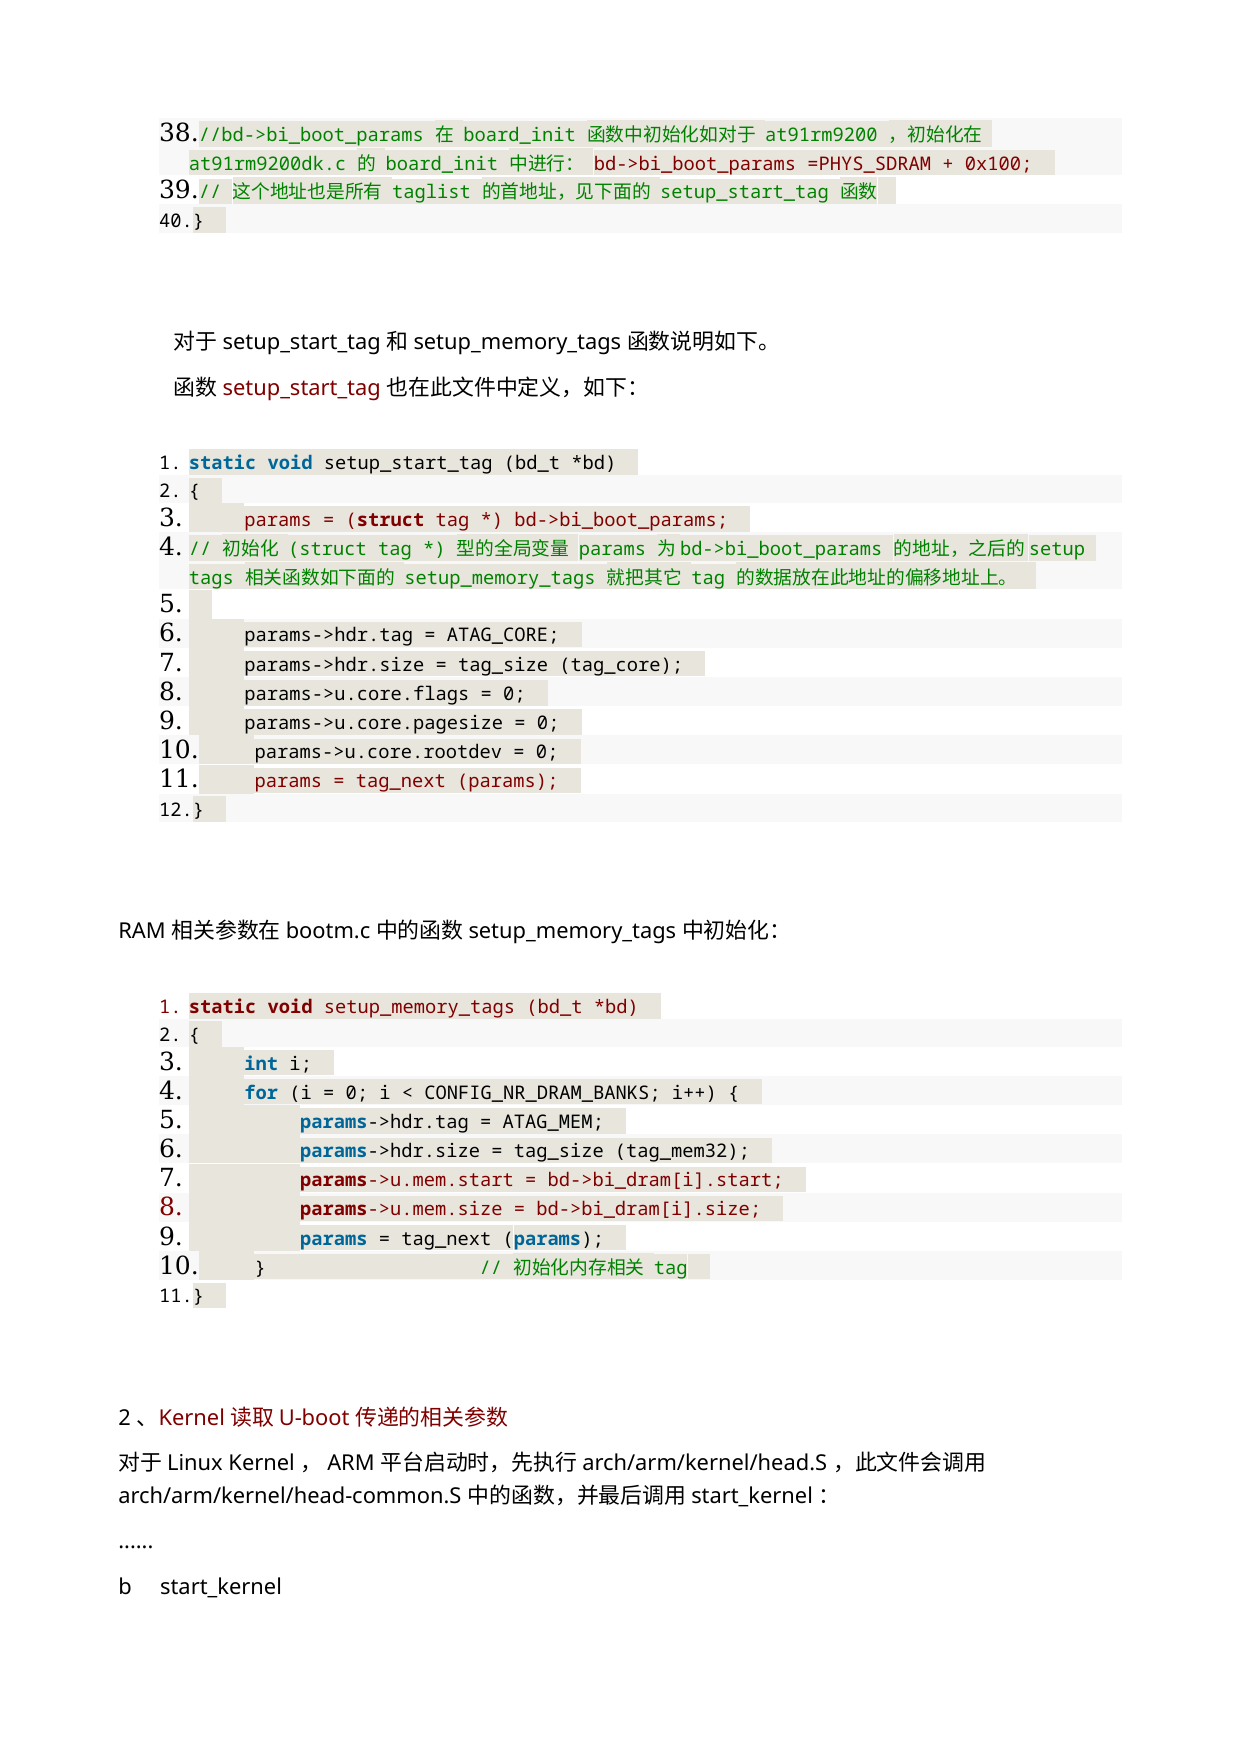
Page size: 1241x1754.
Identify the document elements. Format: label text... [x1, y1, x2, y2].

list for (i = 0; i < CONFIG_NR_DRAM_BANKS; i++) { [159, 1076, 1122, 1105]
text 对于 Linux Kernel ， ARM 平台启动时，先执行 arch/arm/kernel/head.S ，此文件会调用 arch/arm/kernel/head-common.S 中的函数，并最后调用 start_kernel ： [118, 1444, 1122, 1510]
list { [159, 475, 1122, 503]
list params = tag_next (params); [159, 1222, 1122, 1251]
list } [159, 1280, 1122, 1308]
list } [159, 204, 1122, 233]
list params->u.core.rootdev = 0; [159, 735, 1122, 764]
list static void setup_memory_tags (bd_t *bd) [159, 991, 1122, 1019]
text 对于 setup_start_tag 和 setup_memory_tags 函数说明如下。 [118, 323, 1122, 356]
list params = (struct tag *) bd->bi_boot_params; [159, 503, 1122, 532]
list params = tag_next (params); [159, 764, 1122, 794]
list params->u.core.pagesize = 0; [159, 706, 1122, 735]
text 2 、Kernel 读取U-boot 传递的相关参数 [118, 1399, 1122, 1432]
list { [159, 1019, 1122, 1047]
list } [159, 794, 1122, 822]
text b start_kernel [118, 1568, 1122, 1600]
list static void setup_start_tag (bd_t *bd) [159, 447, 1122, 475]
list params->hdr.tag = ATAG_CORE; [159, 619, 1122, 648]
text 函数 setup_start_tag 也在此文件中定义，如下： [118, 369, 1122, 401]
list // 这个地址也是所有 taglist 的首地址，见下面的 setup_start_tag 函数 [159, 175, 1122, 204]
list } // 初始化内存相关 tag [159, 1251, 1122, 1280]
list params->u.mem.size = bd->bi_dram[i].size; [159, 1193, 1122, 1222]
list params->hdr.size = tag_size (tag_core); [159, 648, 1122, 677]
list //bd->bi_boot_params 在 board_init 函数中初始化如对于 at91rm9200 ，初始化在 at91rm9200dk.c 的 board_init 中进行： bd->bi_boot_params =PHYS_SDRAM + 0x100; [159, 118, 1122, 175]
list params->u.core.flags = 0; [159, 677, 1122, 706]
list // 初始化 (struct tag *) 型的全局变量 params 为bd->bi_boot_params 的地址，之后的setup tags 相关函数如下面的 setup_memory_tags 就把其它 tag 的数据放在此地址的偏移地址上。 [159, 532, 1122, 589]
text RAM 相关参数在 bootm.c 中的函数 setup_memory_tags 中初始化： [118, 912, 1122, 945]
list params->u.mem.start = bd->bi_dram[i].start; [159, 1163, 1122, 1193]
list params->hdr.tag = ATAG_MEM; [159, 1105, 1122, 1134]
text ...... [118, 1522, 1122, 1555]
list params->hdr.size = tag_size (tag_mem32); [159, 1134, 1122, 1163]
list int i; [159, 1047, 1122, 1076]
